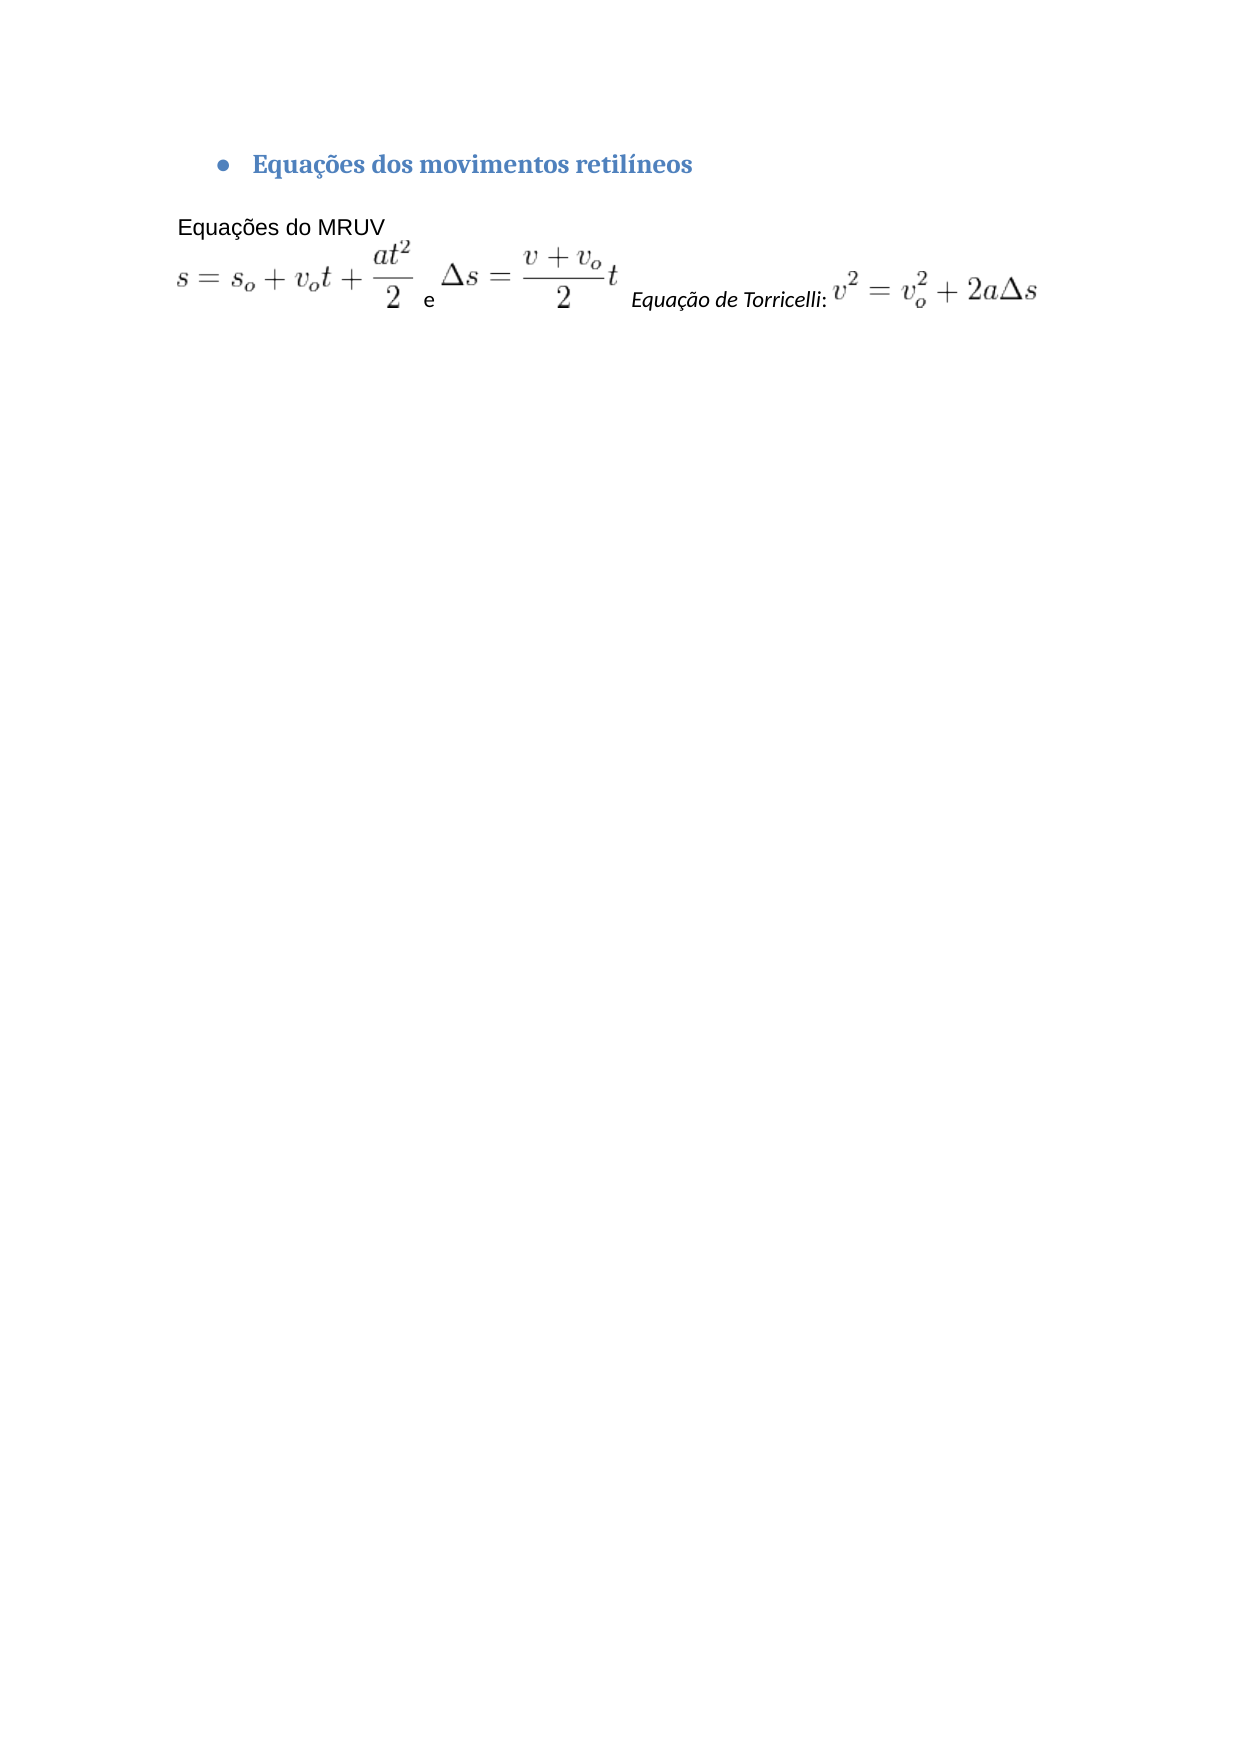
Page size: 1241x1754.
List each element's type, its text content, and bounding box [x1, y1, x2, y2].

picture [177, 240, 414, 308]
subtitle Equações dos movimentos retilíneos [215, 148, 1063, 180]
picture [440, 246, 619, 308]
picture [832, 271, 1038, 308]
text Equações do MRUV e Equação de Torricelli: [177, 214, 1063, 313]
